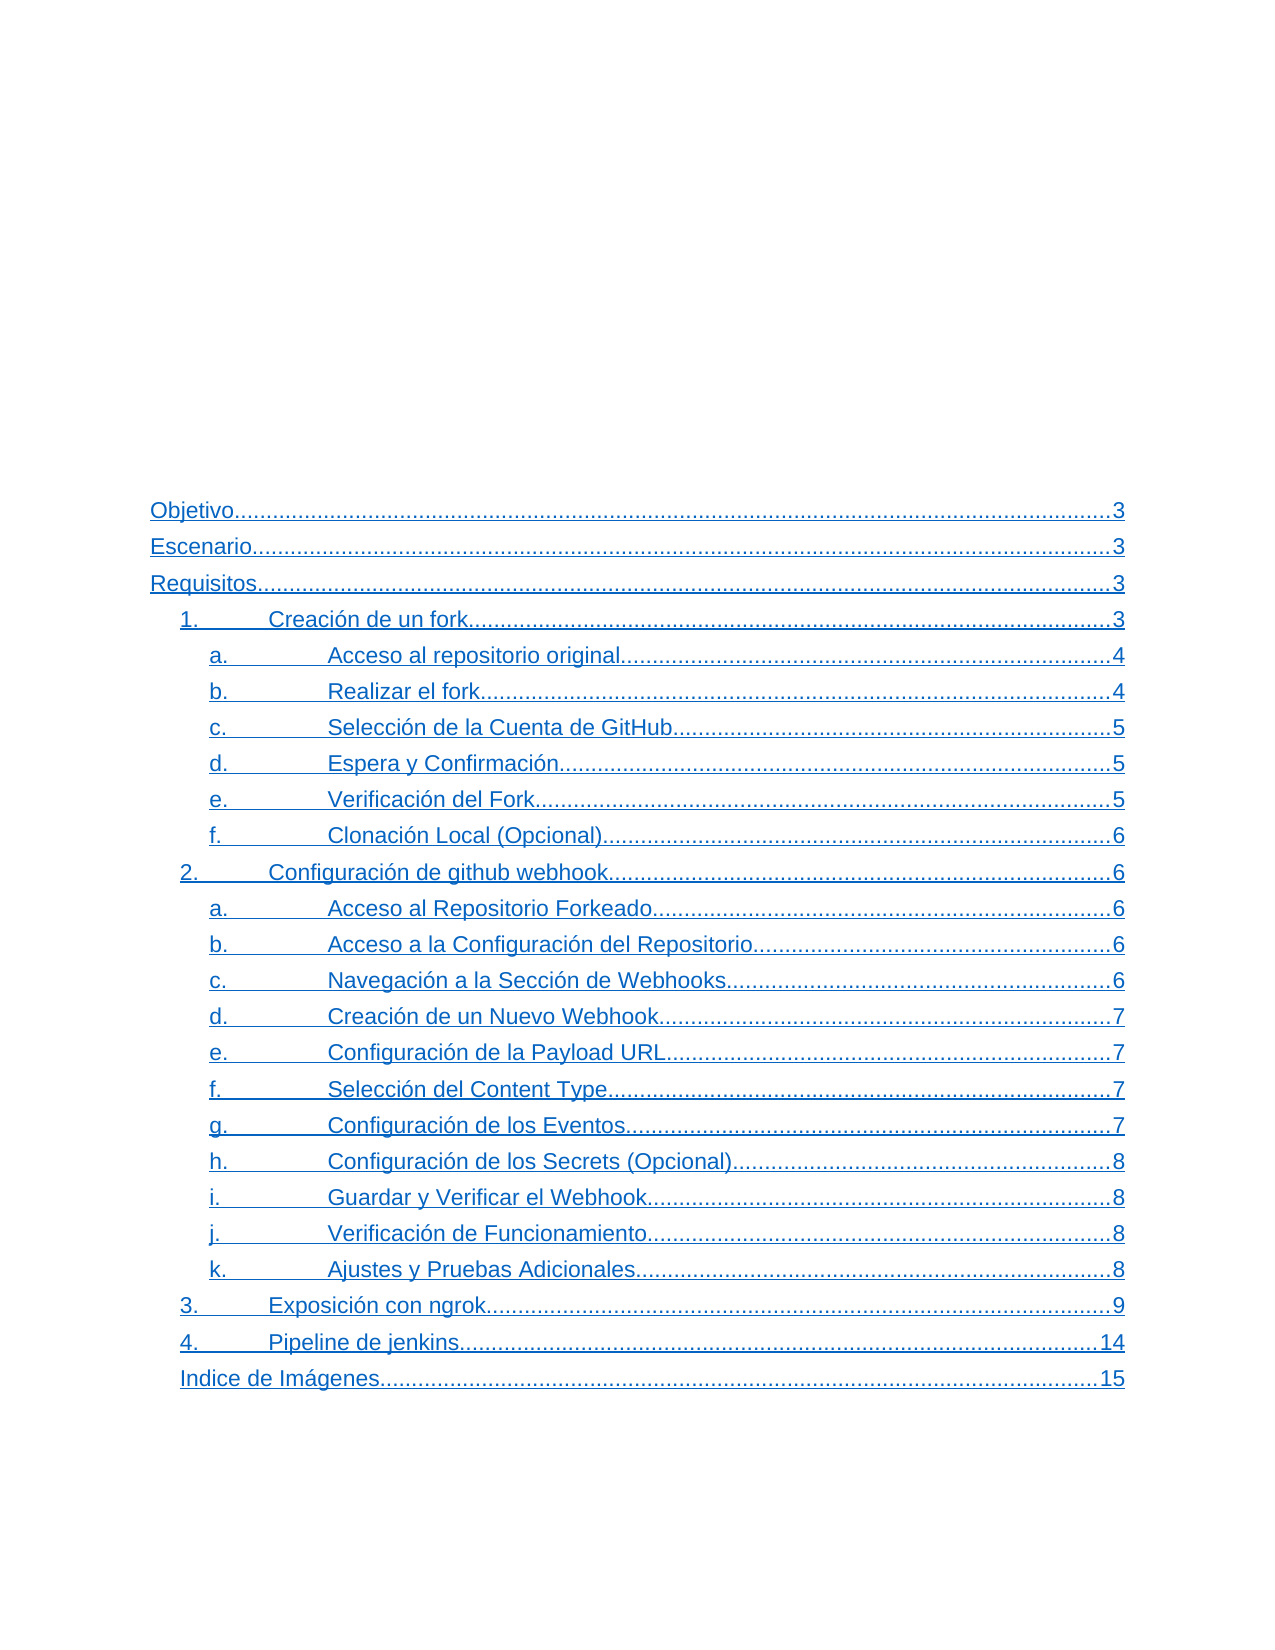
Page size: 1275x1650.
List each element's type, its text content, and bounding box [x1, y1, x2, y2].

text c. Selección de la Cuenta de GitHub 5 [209, 714, 1125, 737]
text Objetivo 3 [150, 497, 1125, 520]
text a. Acceso al Repositorio Forkeado 6 [209, 895, 1125, 918]
text b. Acceso a la Configuración del Repositorio 6 [209, 931, 1125, 954]
text f. Clonación Local (Opcional) 6 [209, 822, 1125, 845]
text d. Espera y Confirmación 5 [209, 750, 1125, 773]
text j. Verificación de Funcionamiento 8 [209, 1220, 1125, 1243]
text 3. Exposición con ngrok 9 [179, 1292, 1125, 1315]
text d. Creación de un Nuevo Webhook 7 [209, 1003, 1125, 1026]
text Escenario 3 [150, 533, 1125, 556]
text f. Selección del Content Type 7 [209, 1076, 1125, 1098]
text Requisitos 3 [150, 569, 1125, 592]
text 2. Configuración de github webhook 6 [179, 859, 1125, 881]
text k. Ajustes y Pruebas Adicionales 8 [209, 1256, 1125, 1279]
text g. Configuración de los Eventos 7 [209, 1112, 1125, 1134]
text i. Guardar y Verificar el Webhook 8 [209, 1184, 1125, 1207]
text c. Navegación a la Sección de Webhooks 6 [209, 967, 1125, 990]
text Indice de Imágenes 15 [179, 1365, 1125, 1388]
text 4. Pipeline de jenkins 14 [179, 1328, 1125, 1351]
text 1. Creación de un fork 3 [179, 606, 1125, 628]
text e. Configuración de la Payload URL 7 [209, 1039, 1125, 1062]
text e. Verificación del Fork 5 [209, 786, 1125, 809]
text h. Configuración de los Secrets (Opcional) 8 [209, 1148, 1125, 1171]
text b. Realizar el fork 4 [209, 678, 1125, 701]
text a. Acceso al repositorio original 4 [209, 642, 1125, 665]
